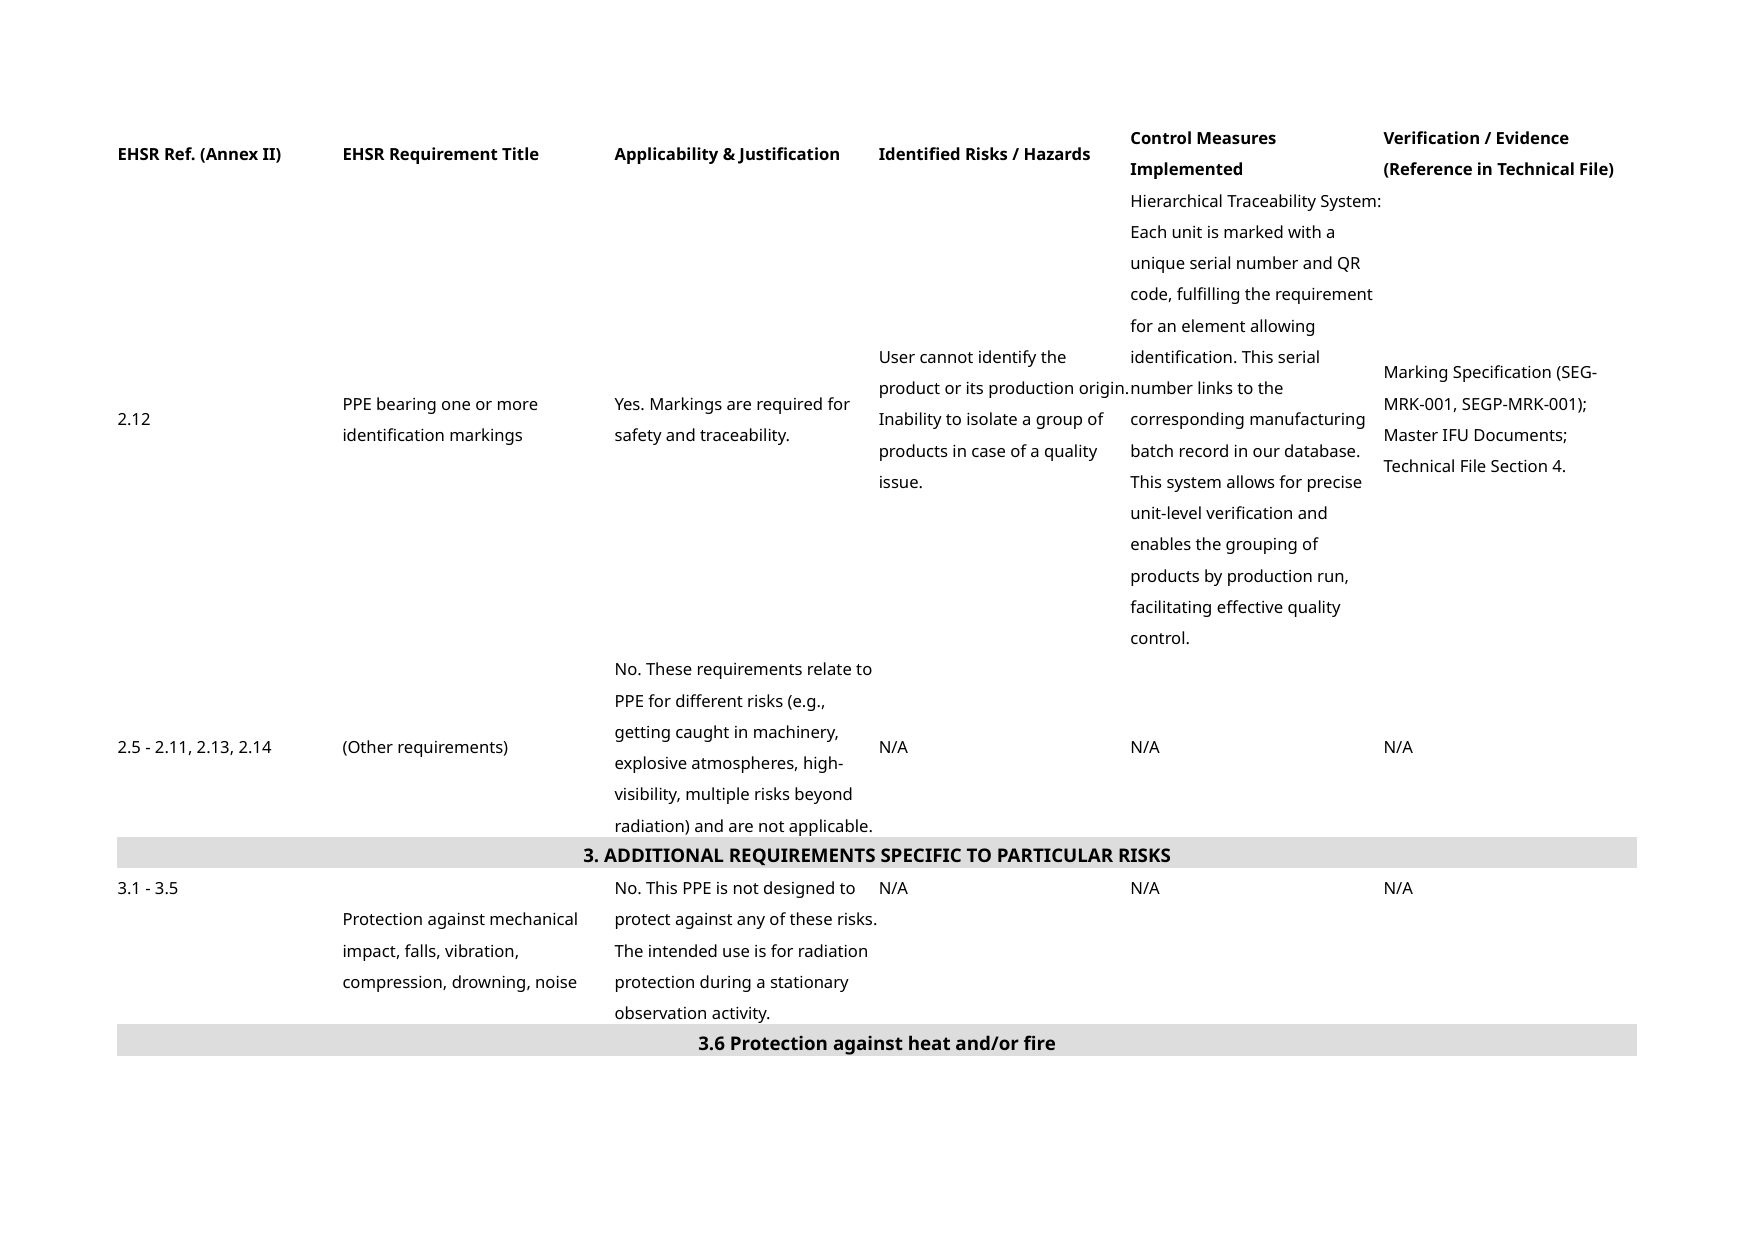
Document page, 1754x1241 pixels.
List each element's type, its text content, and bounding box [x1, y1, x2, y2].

table_cell No. This PPE is not designed to protect against any of these risks. The intended use is for radiation protection during a stationary observation activity. [614, 868, 878, 1024]
table_header Applicability & Justification [614, 118, 878, 181]
table_cell 3.6 Protection against heat and/or fire [117, 1024, 1637, 1056]
table_header EHSR Ref. (Annex II) [117, 118, 342, 181]
table_header EHSR Requirement Title [342, 118, 614, 181]
table_cell N/A [1130, 649, 1383, 837]
table_cell N/A [879, 649, 1130, 837]
table_cell PPE bearing one or more identification markings [342, 181, 614, 649]
table_cell Hierarchical Traceability System: Each unit is marked with a unique serial number and QR code, fulfilling the requirement for an element allowing identification. This serial number links to the corresponding manufacturing batch record in our database. This system allows for precise unit-level verification and enables the grouping of products by production run, facilitating effective quality control. [1130, 181, 1383, 649]
table_cell N/A [879, 868, 1130, 1024]
table_cell Yes. Markings are required for safety and traceability. [614, 181, 878, 649]
table_cell N/A [1130, 868, 1383, 1024]
table_header Control Measures Implemented [1130, 118, 1383, 181]
table_cell (Other requirements) [342, 649, 614, 837]
table_cell No. These requirements relate to PPE for different risks (e.g., getting caught in machinery, explosive atmospheres, high-visibility, multiple risks beyond radiation) and are not applicable. [614, 649, 878, 837]
table_cell Marking Specification (SEG-MRK-001, SEGP-MRK-001); Master IFU Documents; Technical File Section 4. [1383, 181, 1637, 649]
table_header Identified Risks / Hazards [879, 118, 1130, 181]
table_cell Protection against mechanical impact, falls, vibration, compression, drowning, noise [342, 868, 614, 1024]
table_cell 2.12 [117, 181, 342, 649]
table_header Verification / Evidence (Reference in Technical File) [1383, 118, 1637, 181]
table_cell User cannot identify the product or its production origin. Inability to isolate a group of products in case of a quality issue. [879, 181, 1130, 649]
table_cell 2.5 - 2.11, 2.13, 2.14 [117, 649, 342, 837]
table_cell N/A [1383, 649, 1637, 837]
table_cell 3. ADDITIONAL REQUIREMENTS SPECIFIC TO PARTICULAR RISKS [117, 837, 1637, 868]
table_cell 3.1 - 3.5 [117, 868, 342, 1024]
table_cell N/A [1383, 868, 1637, 1024]
